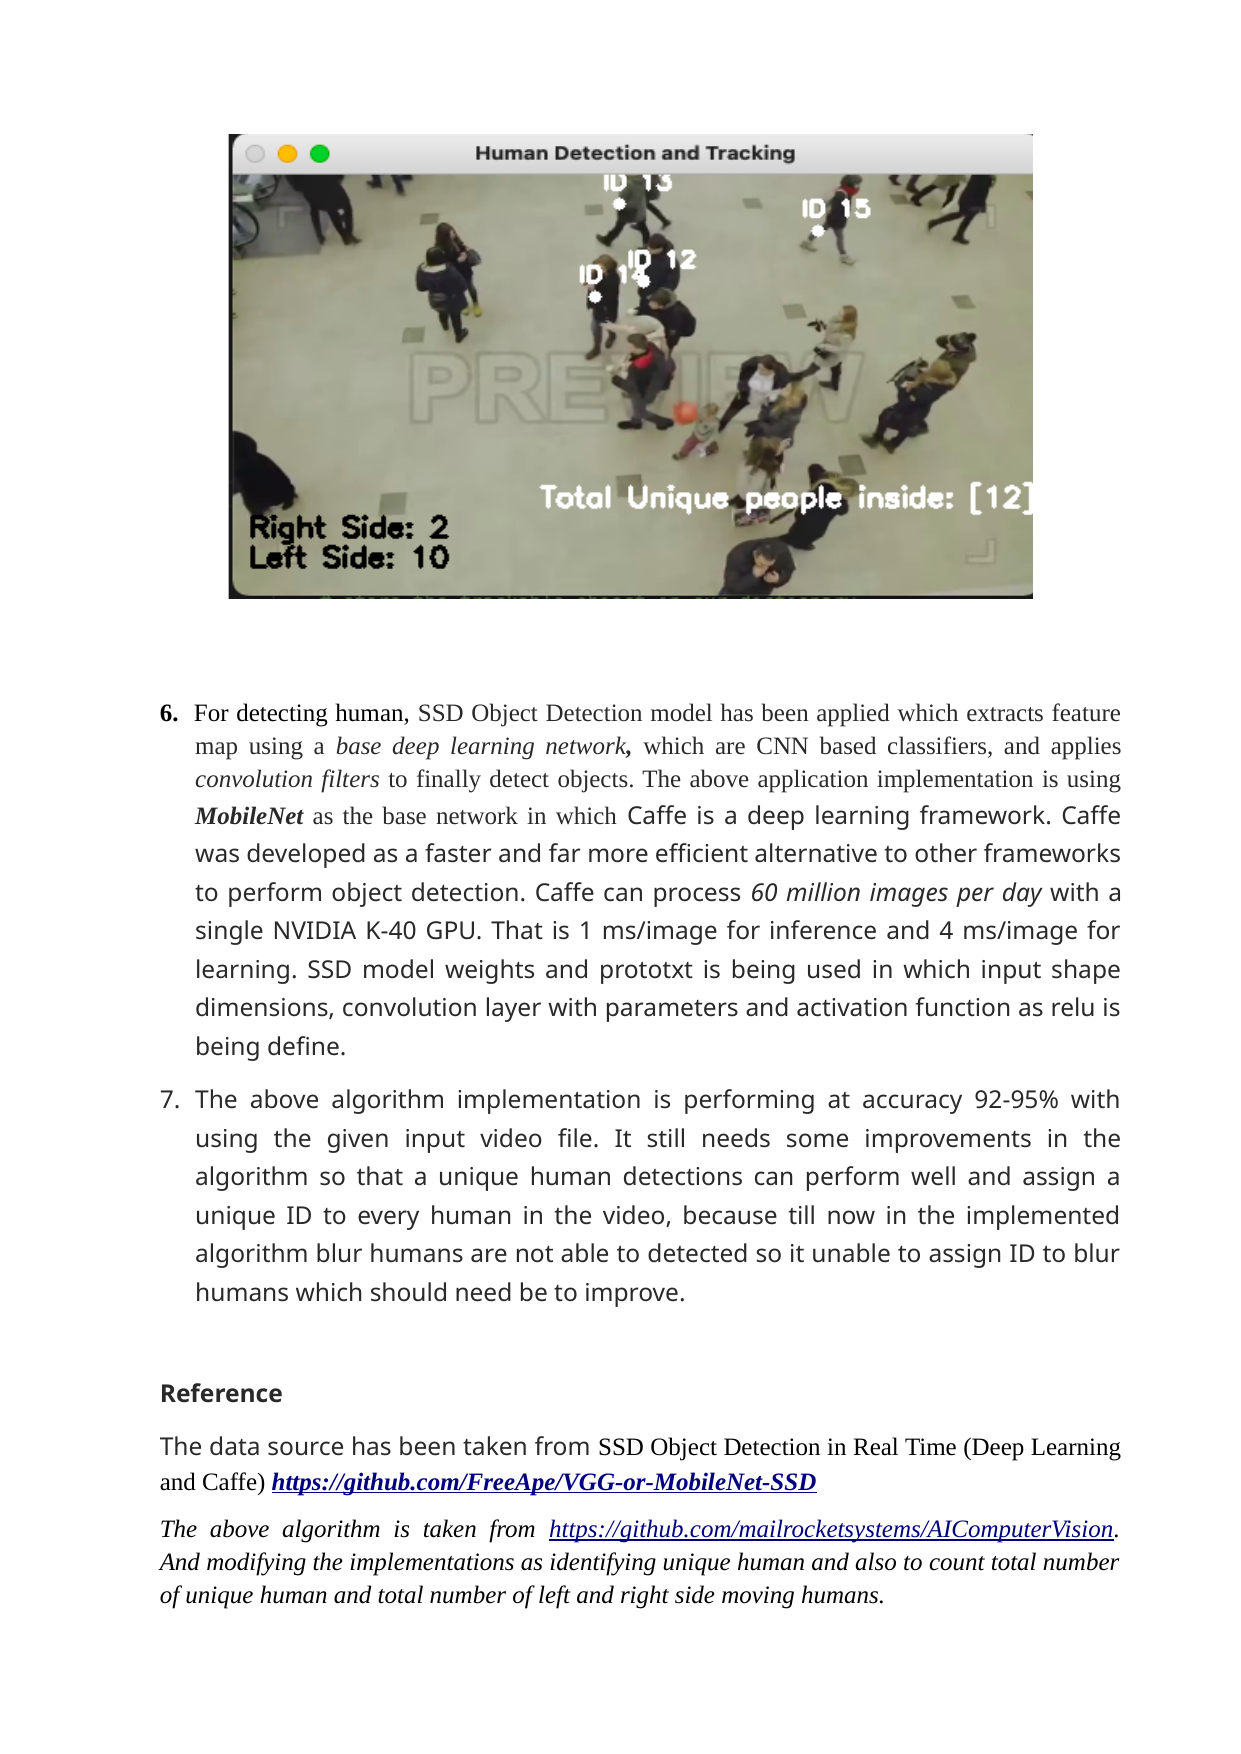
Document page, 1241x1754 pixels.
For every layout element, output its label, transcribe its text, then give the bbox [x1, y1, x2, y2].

text 7. The above algorithm implementation is performing at accuracy 92-95% with using the given input video file. It still needs some improvements in the algorithm so that a unique human detections can perform well and assign a unique ID to every human in the video, because till now in the implemented algorithm blur humans are not able to detected so it unable to assign ID to blur humans which should need be to improve. [159, 1082, 1122, 1308]
text Reference [159, 1376, 1122, 1409]
text 6. For detecting human, SSD Object Detection model has been applied which extracts feature map using a base deep learning network, which are CNN based classifiers, and applies convolution filters to finally detect objects. The above application implementation is using MobileNet as the base network in which Caffe is a deep learning framework. Caffe was developed as a faster and far more efficient alternative to other frameworks to perform object detection. Caffe can process 60 million images per day with a single NVIDIA K-40 GPU. That is 1 ms/image for inference and 4 ms/image for learning. SSD model weights and prototxt is being used in which input shape dimensions, convolution layer with parameters and activation function as relu is being define. [159, 698, 1122, 1063]
picture [228, 134, 1033, 599]
text The data source has been taken from SSD Object Detection in Real Time (Deep Learning and Caffe) https://github.com/FreeApe/VGG-or-MobileNet-SSD [159, 1429, 1122, 1495]
text The above algorithm is taken from https://github.com/mailrocketsystems/AIComputerVision. And modifying the implementations as identifying unique human and also to count total number of unique human and total number of left and right side moving humans. [159, 1514, 1122, 1609]
